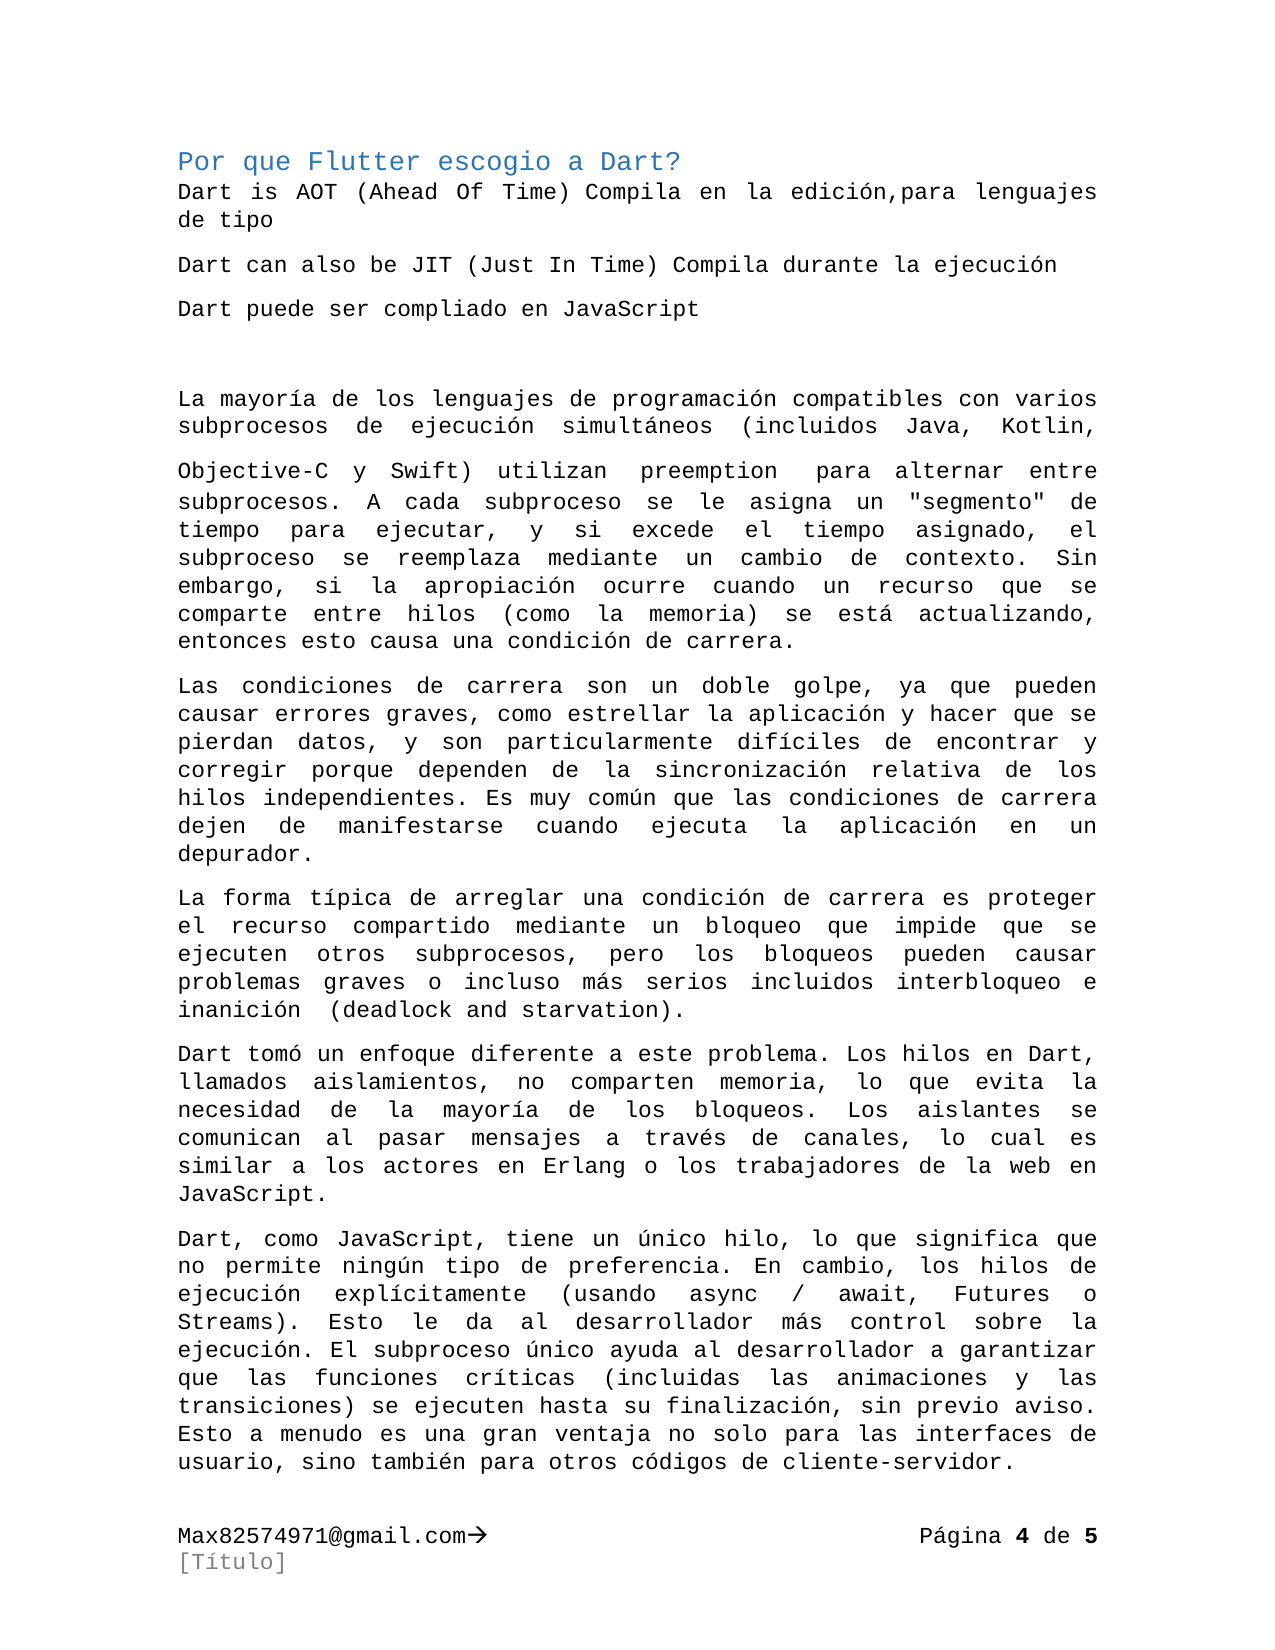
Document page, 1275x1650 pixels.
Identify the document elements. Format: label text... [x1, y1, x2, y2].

text La mayoría de los lenguajes de programación compatibles con varios subprocesos de ejecución simultáneos (incluidos Java, Kotlin, Objective-C y Swift) utilizan preemption para alternar entre subprocesos. A cada subproceso se le asigna un "segmento" de tiempo para ejecutar, y si excede el tiempo asignado, el subproceso se reemplaza mediante un cambio de contexto. Sin embargo, si la apropiación ocurre cuando un recurso que se comparte entre hilos (como la memoria) se está actualizando, entonces esto causa una condición de carrera. [177, 387, 1098, 656]
text Dart can also be JIT (Just In Time) Compila durante la ejecución [177, 253, 1098, 279]
text Dart, como JavaScript, tiene un único hilo, lo que significa que no permite ningún tipo de preferencia. En cambio, los hilos de ejecución explícitamente (usando async / await, Futures o Streams). Esto le da al desarrollador más control sobre la ejecución. El subproceso único ayuda al desarrollador a garantizar que las funciones críticas (incluidas las animaciones y las transiciones) se ejecuten hasta su finalización, sin previo aviso. Esto a menudo es una gran ventaja no solo para las interfaces de usuario, sino también para otros códigos de cliente-servidor. [177, 1227, 1098, 1476]
text La forma típica de arreglar una condición de carrera es proteger el recurso compartido mediante un bloqueo que impide que se ejecuten otros subprocesos, pero los bloqueos pueden causar problemas graves o incluso más serios incluidos interbloqueo e inanición (deadlock and starvation). [177, 886, 1098, 1024]
text Dart puede ser compliado en JavaScript [177, 298, 1098, 324]
subtitle Por que Flutter escogio a Dart? [177, 148, 1098, 178]
text Dart tomó un enfoque diferente a este problema. Los hilos en Dart, llamados aislamientos, no comparten memoria, lo que evita la necesidad de la mayoría de los bloqueos. Los aislantes se comunican al pasar mensajes a través de canales, lo cual es similar a los actores en Erlang o los trabajadores de la web en JavaScript. [177, 1043, 1098, 1208]
text Las condiciones de carrera son un doble golpe, ya que pueden causar errores graves, como estrellar la aplicación y hacer que se pierdan datos, y son particularmente difíciles de encontrar y corregir porque dependen de la sincronización relativa de los hilos independientes. Es muy común que las condiciones de carrera dejen de manifestarse cuando ejecuta la aplicación en un depurador. [177, 674, 1098, 868]
text Dart is AOT (Ahead Of Time) Compila en la edición,para lenguajes de tipo [177, 181, 1098, 234]
